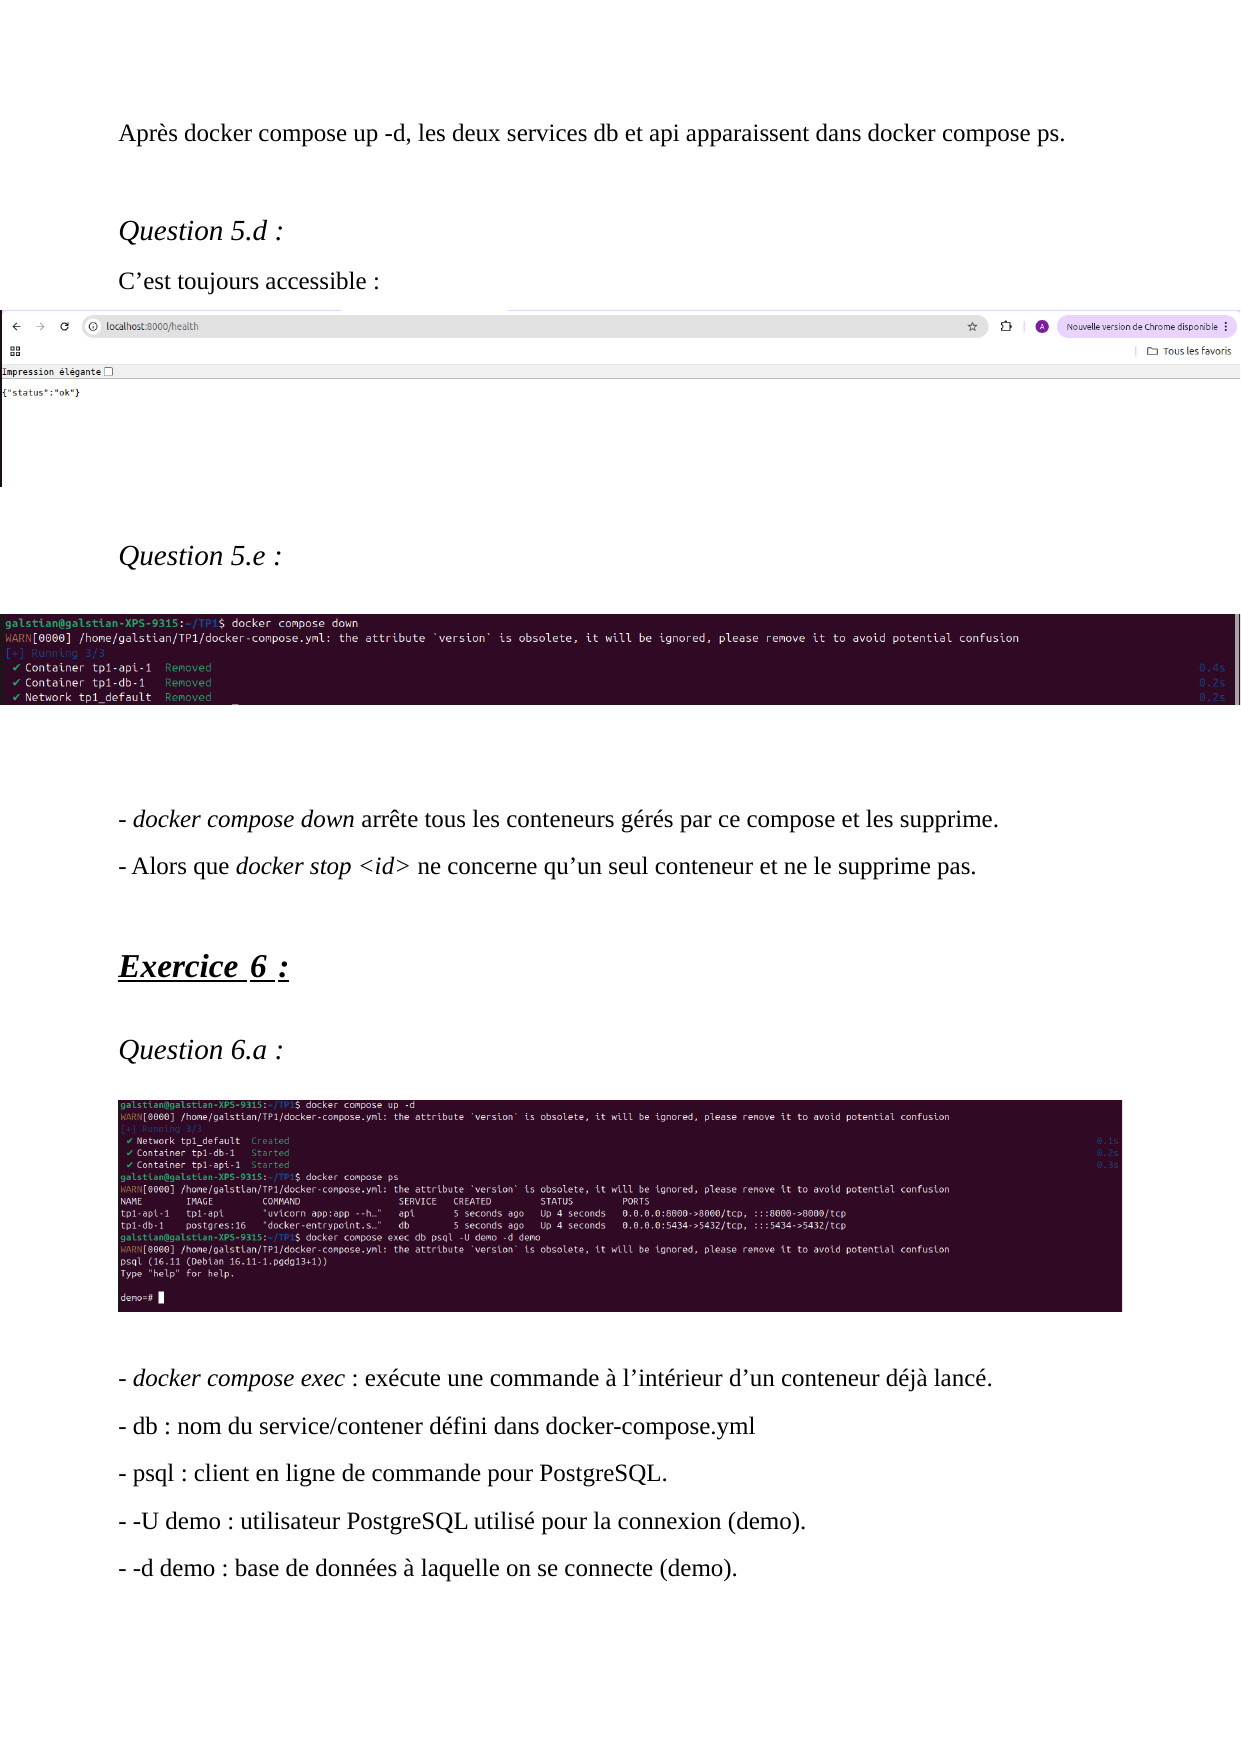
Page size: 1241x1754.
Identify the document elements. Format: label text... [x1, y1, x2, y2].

text - docker compose down arrête tous les conteneurs gérés par ce compose et les supprime. [118, 804, 1122, 832]
text - db : nom du service/contener défini dans docker-compose.yml [118, 1411, 1122, 1439]
text Exercice 6 : [118, 946, 1122, 985]
text - -d demo : base de données à laquelle on se connecte (demo). [118, 1553, 1122, 1582]
text - docker compose exec : exécute une commande à l’intérieur d’un conteneur déjà lancé. [118, 1363, 1122, 1392]
text Question 5.e : [118, 538, 1122, 572]
text - -U demo : utilisateur PostgreSQL utilisé pour la connexion (demo). [118, 1506, 1122, 1535]
text Après docker compose up -d, les deux services db et api apparaissent dans docker compose ps. [118, 118, 1122, 147]
text Question 5.d : [118, 213, 1122, 247]
text - psql : client en ligne de commande pour PostgreSQL. [118, 1458, 1122, 1487]
picture [118, 1100, 1123, 1312]
text Question 6.a : [118, 1032, 1122, 1066]
text C’est toujours accessible : [118, 266, 1122, 295]
picture [0, 614, 1241, 705]
picture [0, 310, 1241, 487]
text - Alors que docker stop <id> ne concerne qu’un seul conteneur et ne le supprime pas. [118, 851, 1122, 880]
